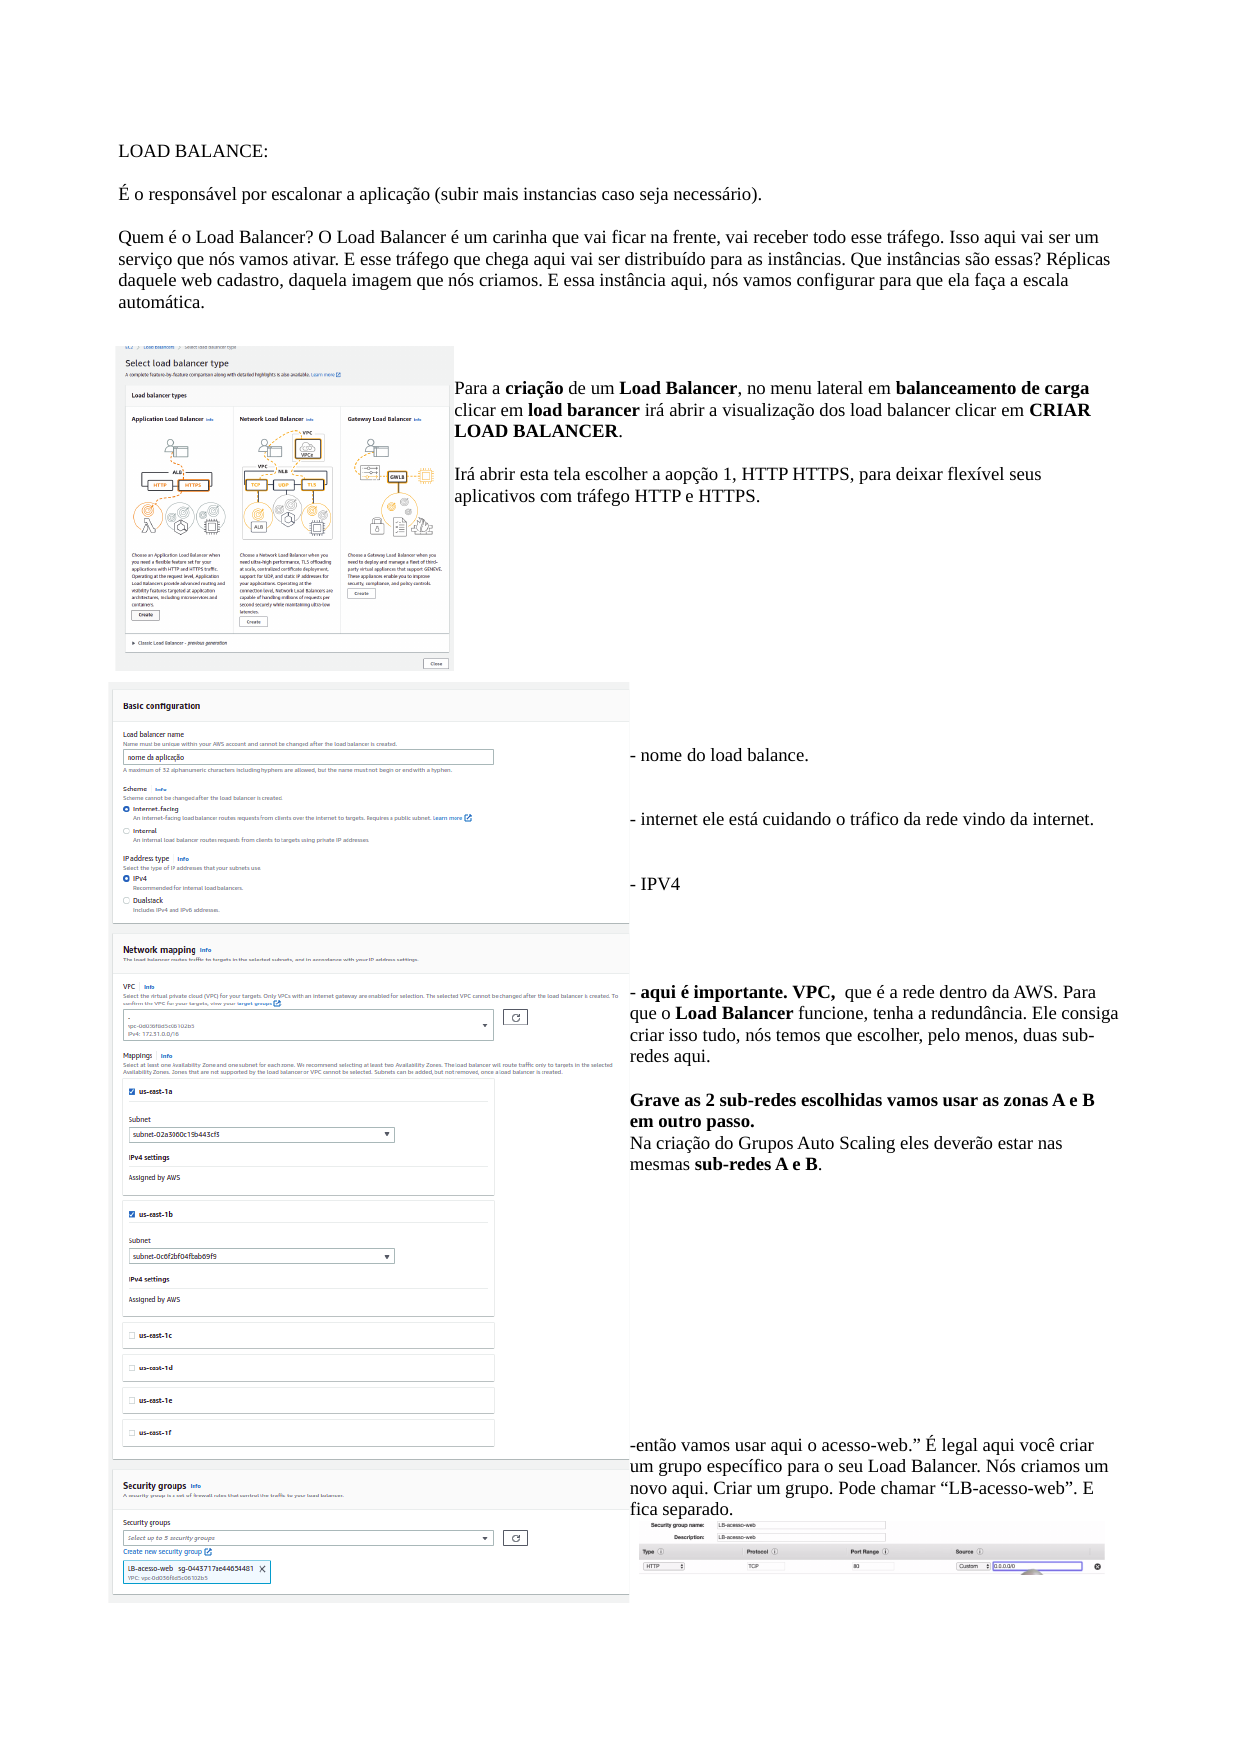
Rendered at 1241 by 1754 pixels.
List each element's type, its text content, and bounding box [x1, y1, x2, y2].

text Irá abrir esta tela escolher a aopção 1, HTTP HTTPS, para deixar flexível seus aplicativos com tráfego HTTP e HTTPS. [454, 463, 1122, 506]
text Na criação do Grupos Auto Scaling eles deverão estar nas mesmas sub-redes A e B. [630, 1132, 1122, 1175]
text LOAD BALANCE: [118, 140, 1122, 161]
picture [115, 346, 454, 671]
text Quem é o Load Balancer? O Load Balancer é um carinha que vai ficar na frente, vai receber todo esse tráfego. Isso aqui vai ser um serviço que nós vamos ativar. E esse tráfego que chega aqui vai ser distribuído para as instâncias. Que instâncias são essas? Réplicas daquele web cadastro, daquela imagem que nós criamos. E essa instância aqui, nós vamos configurar para que ela faça a escala automática. [118, 226, 1122, 312]
picture [639, 1521, 1105, 1575]
text -então vamos usar aqui o acesso-web.” É legal aqui você criar um grupo específico para o seu Load Balancer. Nós criamos um novo aqui. Criar um grupo. Pode chamar “LB-acesso-web”. E fica separado. [630, 1433, 1122, 1520]
text - internet ele está cuidando o tráfico da rede vindo da internet. [630, 808, 1122, 830]
picture [108, 682, 630, 1603]
text - IPV4 [630, 873, 1122, 894]
text - aqui é importante. VPC, que é a rede dentro da AWS. Para que o Load Balancer funcione, tenha a redundância. Ele consiga criar isso tudo, nós temos que escolher, pelo menos, duas sub-redes aqui. [630, 981, 1122, 1067]
text Grave as 2 sub-redes escolhidas vamos usar as zonas A e B em outro passo. [630, 1088, 1122, 1132]
text - nome do load balance. [630, 743, 1122, 765]
text Para a criação de um Load Balancer, no menu lateral em balanceamento de carga clicar em load barancer irá abrir a visualização dos load balancer clicar em CRIAR LOAD BALANCER. [454, 377, 1122, 442]
text É o responsável por escalonar a aplicação (subir mais instancias caso seja necessário). [118, 183, 1122, 204]
